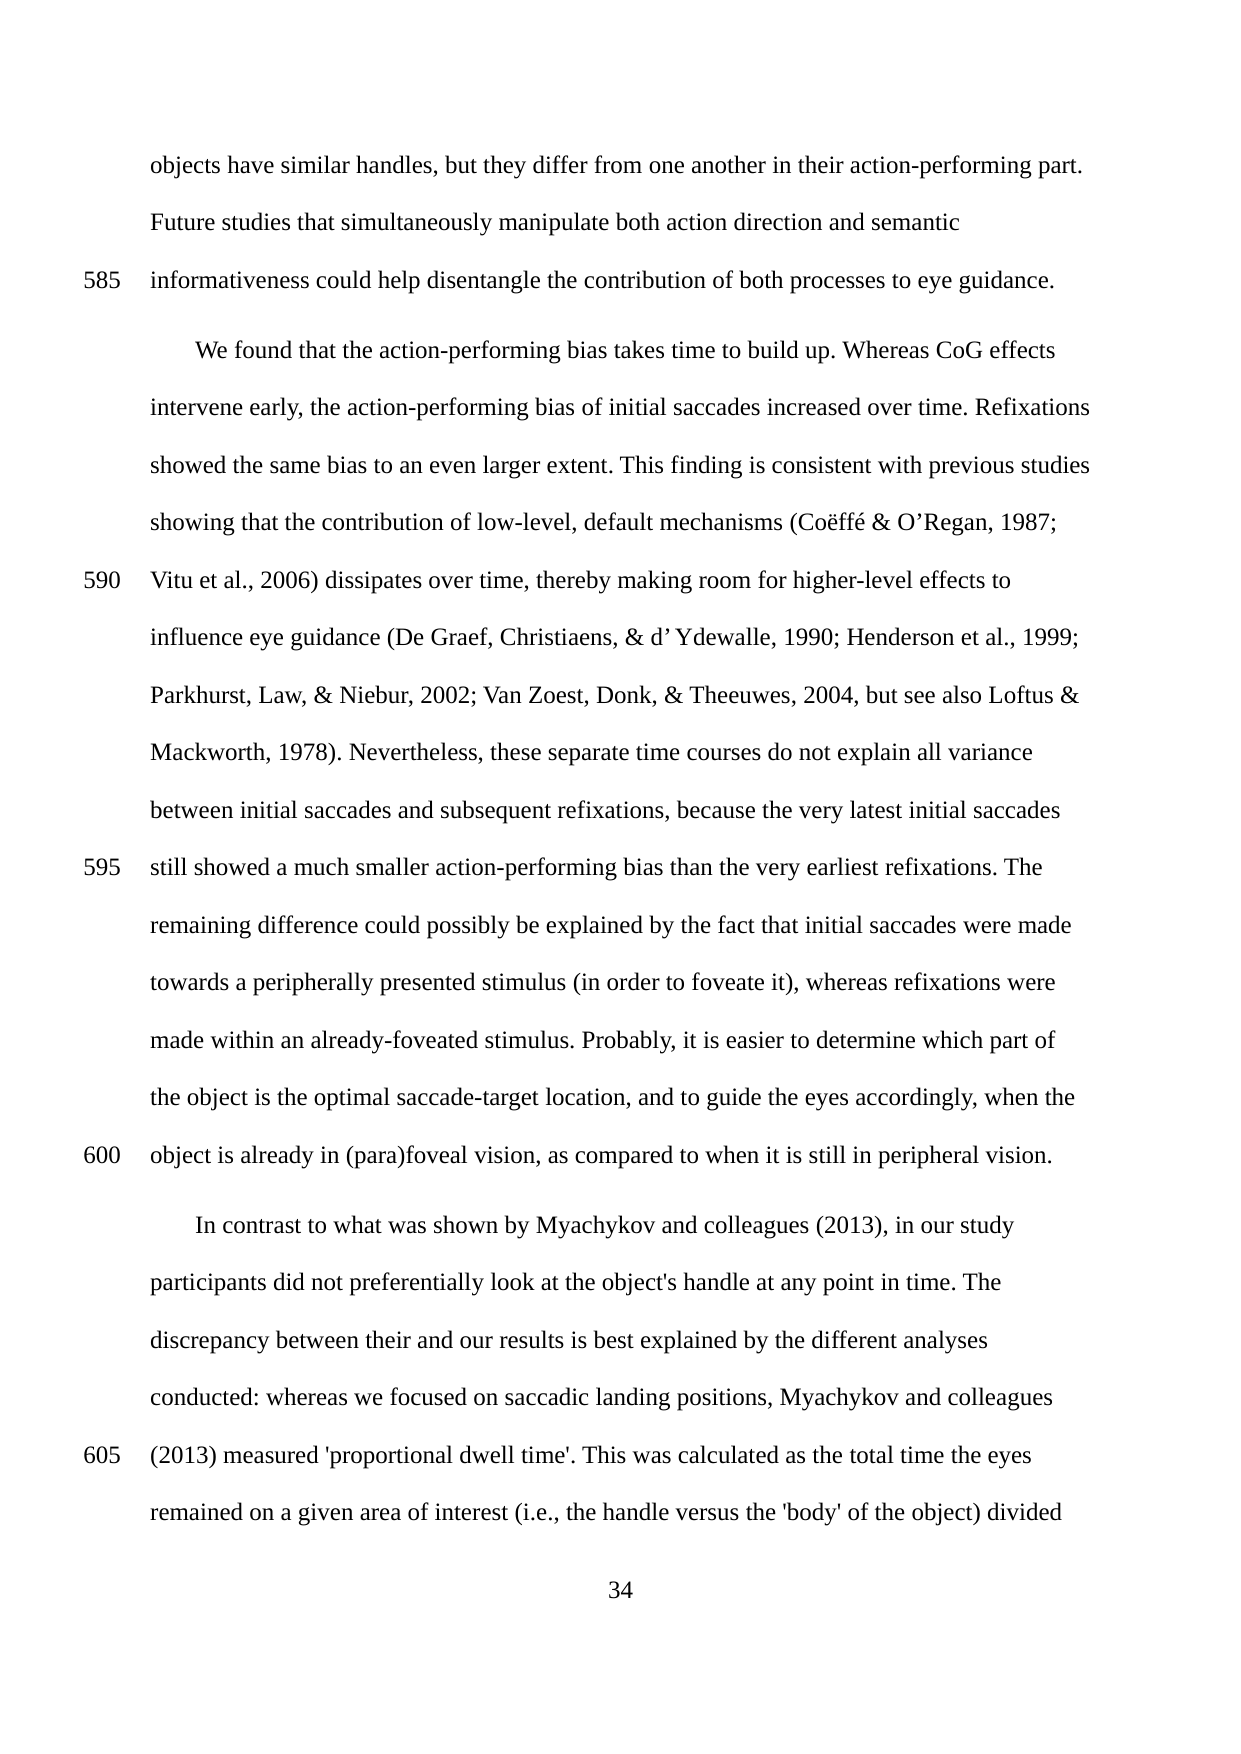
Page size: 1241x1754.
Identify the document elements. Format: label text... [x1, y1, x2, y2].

text In contrast to what was shown by Myachykov and colleagues (2013), in our study participants did not preferentially look at the object's handle at any point in time. The discrepancy between their and our results is best explained by the different analyses conducted: whereas we focused on saccadic landing positions, Myachykov and colleagues (2013) measured 'proportional dwell time'. This was calculated as the total time the eyes remained on a given area of interest (i.e., the handle versus the 'body' of the object) divided [150, 1210, 1091, 1526]
text We found that the action-performing bias takes time to build up. Whereas CoG effects intervene early, the action-performing bias of initial saccades increased over time. Refixations showed the same bias to an even larger extent. This finding is consistent with previous studies showing that the contribution of low-level, default mechanisms (Coëffé & O’Regan, 1987; Vitu et al., 2006) dissipates over time, thereby making room for higher-level effects to influence eye guidance (De Graef, Christiaens, & d’ Ydewalle, 1990; Henderson et al., 1999; Parkhurst, Law, & Niebur, 2002; Van Zoest, Donk, & Theeuwes, 2004, but see also Loftus & Mackworth, 1978). Nevertheless, these separate time courses do not explain all variance between initial saccades and subsequent refixations, because the very latest initial saccades still showed a much smaller action-performing bias than the very earliest refixations. The remaining difference could possibly be explained by the fact that initial saccades were made towards a peripherally presented stimulus (in order to foveate it), whereas refixations were made within an already-foveated stimulus. Probably, it is easier to determine which part of the object is the optimal saccade-target location, and to guide the eyes accordingly, when the object is already in (para)foveal vision, as compared to when it is still in peripheral vision. [150, 335, 1091, 1169]
text objects have similar handles, but they differ from one another in their action-performing part. Future studies that simultaneously manipulate both action direction and semantic informativeness could help disentangle the contribution of both processes to eye guidance. [150, 150, 1091, 294]
